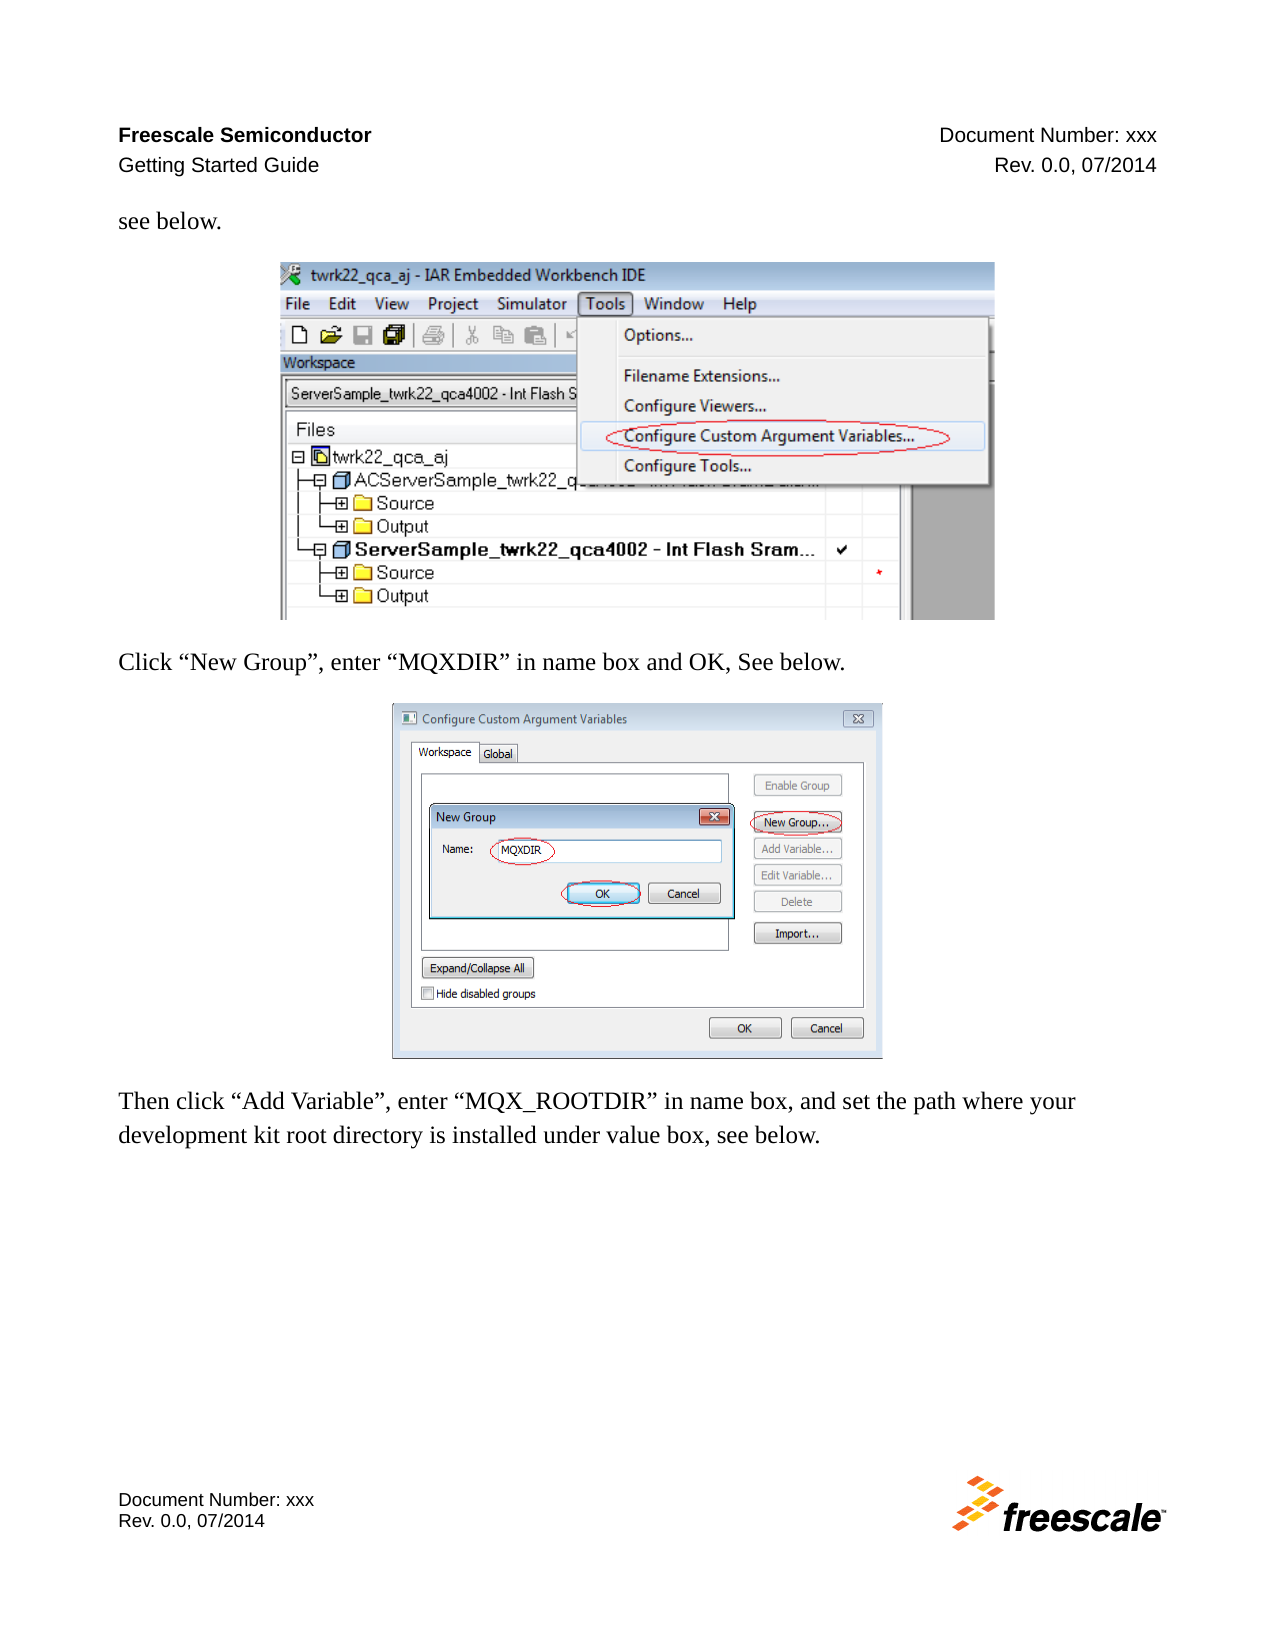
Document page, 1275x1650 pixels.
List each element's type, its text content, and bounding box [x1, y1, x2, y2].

text Click “New Group”, enter “MQXDIR” in name box and OK, See below. [118, 647, 1157, 676]
text see below. [118, 206, 1157, 235]
picture [392, 703, 883, 1059]
picture [280, 262, 995, 620]
text Then click “Add Variable”, enter “MQX_ROOTDIR” in name box, and set the path where your development kit root directory is installed under value box, see below. [118, 1086, 1157, 1149]
